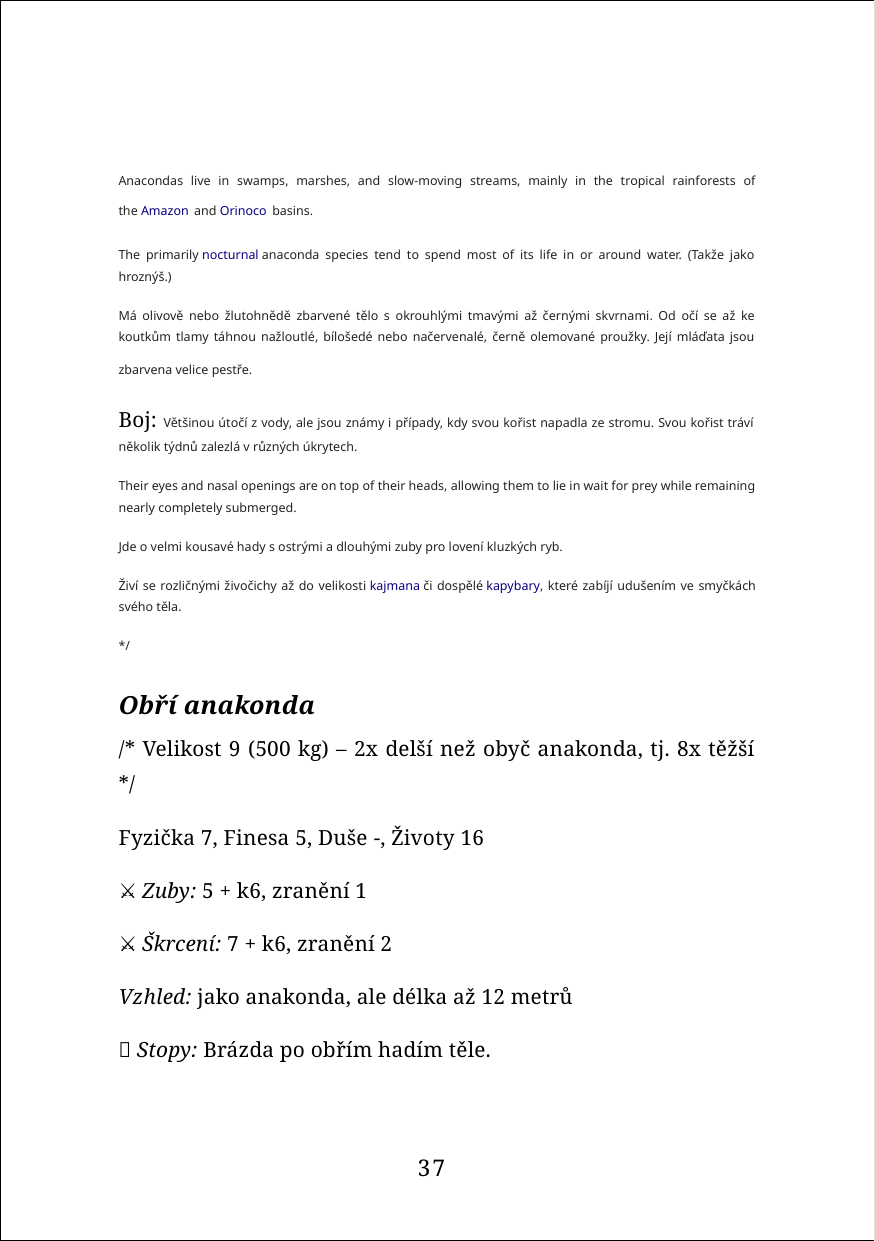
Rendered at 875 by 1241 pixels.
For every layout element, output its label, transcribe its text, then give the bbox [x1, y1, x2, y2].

text */ [118, 637, 756, 654]
text The primarily nocturnal anaconda species tend to spend most of its life in or around water. (Takže jako hroznýš.) [118, 246, 756, 285]
text ⚔ Zuby: 5 + k6, zranění 1 [118, 876, 756, 904]
text Má olivově nebo žlutohnědě zbarvené tělo s okrouhlými tmavými až černými skvrnami. Od očí se až ke koutkům tlamy táhnou nažloutlé, bílošedé nebo načervenalé, černě olemované proužky. Její mláďata jsou zbarvena velice pestře. [118, 307, 756, 381]
text Vzhled: jako anakonda, ale délka až 12 metrů [118, 982, 756, 1011]
text ⚔ Škrcení: 7 + k6, zranění 2 [118, 929, 756, 957]
text /* Velikost 9 (500 kg) – 2x delší než obyč anakonda, tj. 8x těžší */ [118, 734, 756, 798]
text Their eyes and nasal openings are on top of their heads, allowing them to lie in wait for prey while remaining nearly completely submerged. [118, 477, 756, 516]
subtitle Obří anakonda [118, 688, 756, 722]
text 👣 Stopy: Brázda po obřím hadím těle. [118, 1036, 756, 1064]
text Jde o velmi kousavé hady s ostrými a dlouhými zuby pro lovení kluzkých ryb. [118, 538, 756, 555]
text Anacondas live in swamps, marshes, and slow-moving streams, mainly in the tropical rainforests of the Amazon and Orinoco basins. [118, 172, 756, 222]
text Fyzička 7, Finesa 5, Duše -, Životy 16 [118, 823, 756, 851]
text Živí se rozličnými živočichy až do velikosti kajmana či dospělé kapybary, které zabíjí udušením ve smyčkách svého těla. [118, 577, 756, 615]
text Boj: Většinou útočí z vody, ale jsou známy i případy, kdy svou kořist napadla ze stromu. Svou kořist tráví několik týdnů zalezlá v různých úkrytech. [118, 406, 756, 455]
